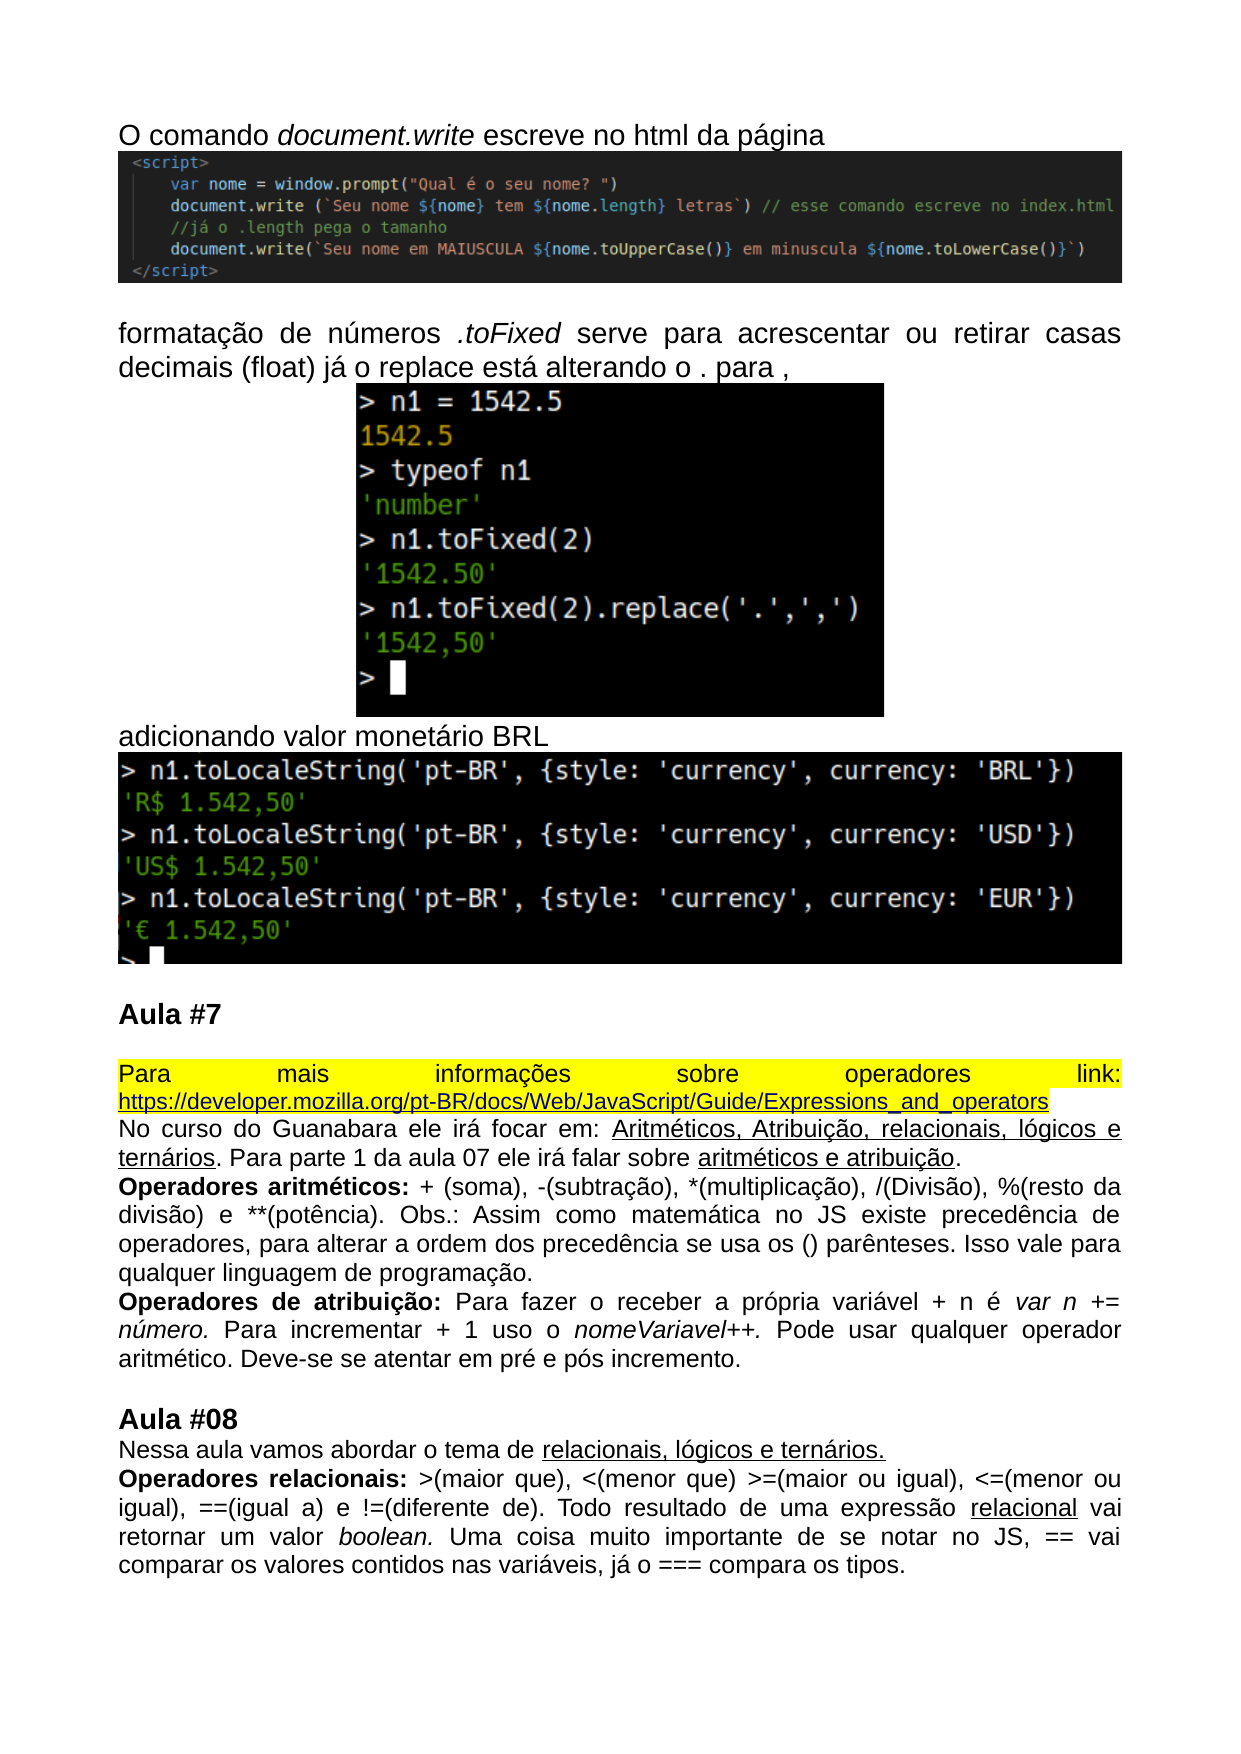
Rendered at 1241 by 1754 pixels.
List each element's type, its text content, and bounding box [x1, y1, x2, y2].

text Nessa aula vamos abordar o tema de relacionais, lógicos e ternários. [118, 1435, 1122, 1464]
picture [356, 383, 885, 717]
picture [118, 151, 1123, 283]
text adicionando valor monetário BRL [118, 719, 1122, 752]
text Operadores de atribuição: Para fazer o receber a própria variável + n é var n += número. Para incrementar + 1 uso o nomeVariavel++. Pode usar qualquer operador aritmético. Deve-se se atentar em pré e pós incremento. [118, 1287, 1122, 1373]
text formatação de números .toFixed serve para acrescentar ou retirar casas decimais (float) já o replace está alterando o . para , [118, 316, 1122, 383]
text Para mais informações sobre operadores link: https://developer.mozilla.org/pt-BR/docs/Web/JavaScript/Guide/Expressions_and_operators [118, 1059, 1122, 1114]
text O comando document.write escreve no html da página [118, 118, 1122, 151]
picture [118, 752, 1123, 964]
text Operadores aritméticos: + (soma), -(subtração), *(multiplicação), /(Divisão), %(resto da divisão) e **(potência). Obs.: Assim como matemática no JS existe precedência de operadores, para alterar a ordem dos precedência se usa os () parênteses. Isso vale para qualquer linguagem de programação. [118, 1172, 1122, 1287]
text Operadores relacionais: >(maior que), <(menor que)​​​​ >=(maior ou igual), <=(menor ou igual), ==(igual a) e !=(diferente de). Todo resultado de uma expressão relacional vai retornar um valor boolean. Uma coisa muito importante de se notar no JS, == vai comparar os valores contidos nas variáveis, já o === compara os tipos. [118, 1464, 1122, 1579]
text Aula #08 [118, 1402, 1122, 1435]
text No curso do Guanabara ele irá focar em: Aritméticos, Atribuição, relacionais, lógicos e ternários. Para parte 1 da aula 07 ele irá falar sobre aritméticos e atribuição. [118, 1114, 1122, 1172]
text Aula #7 [118, 997, 1122, 1030]
